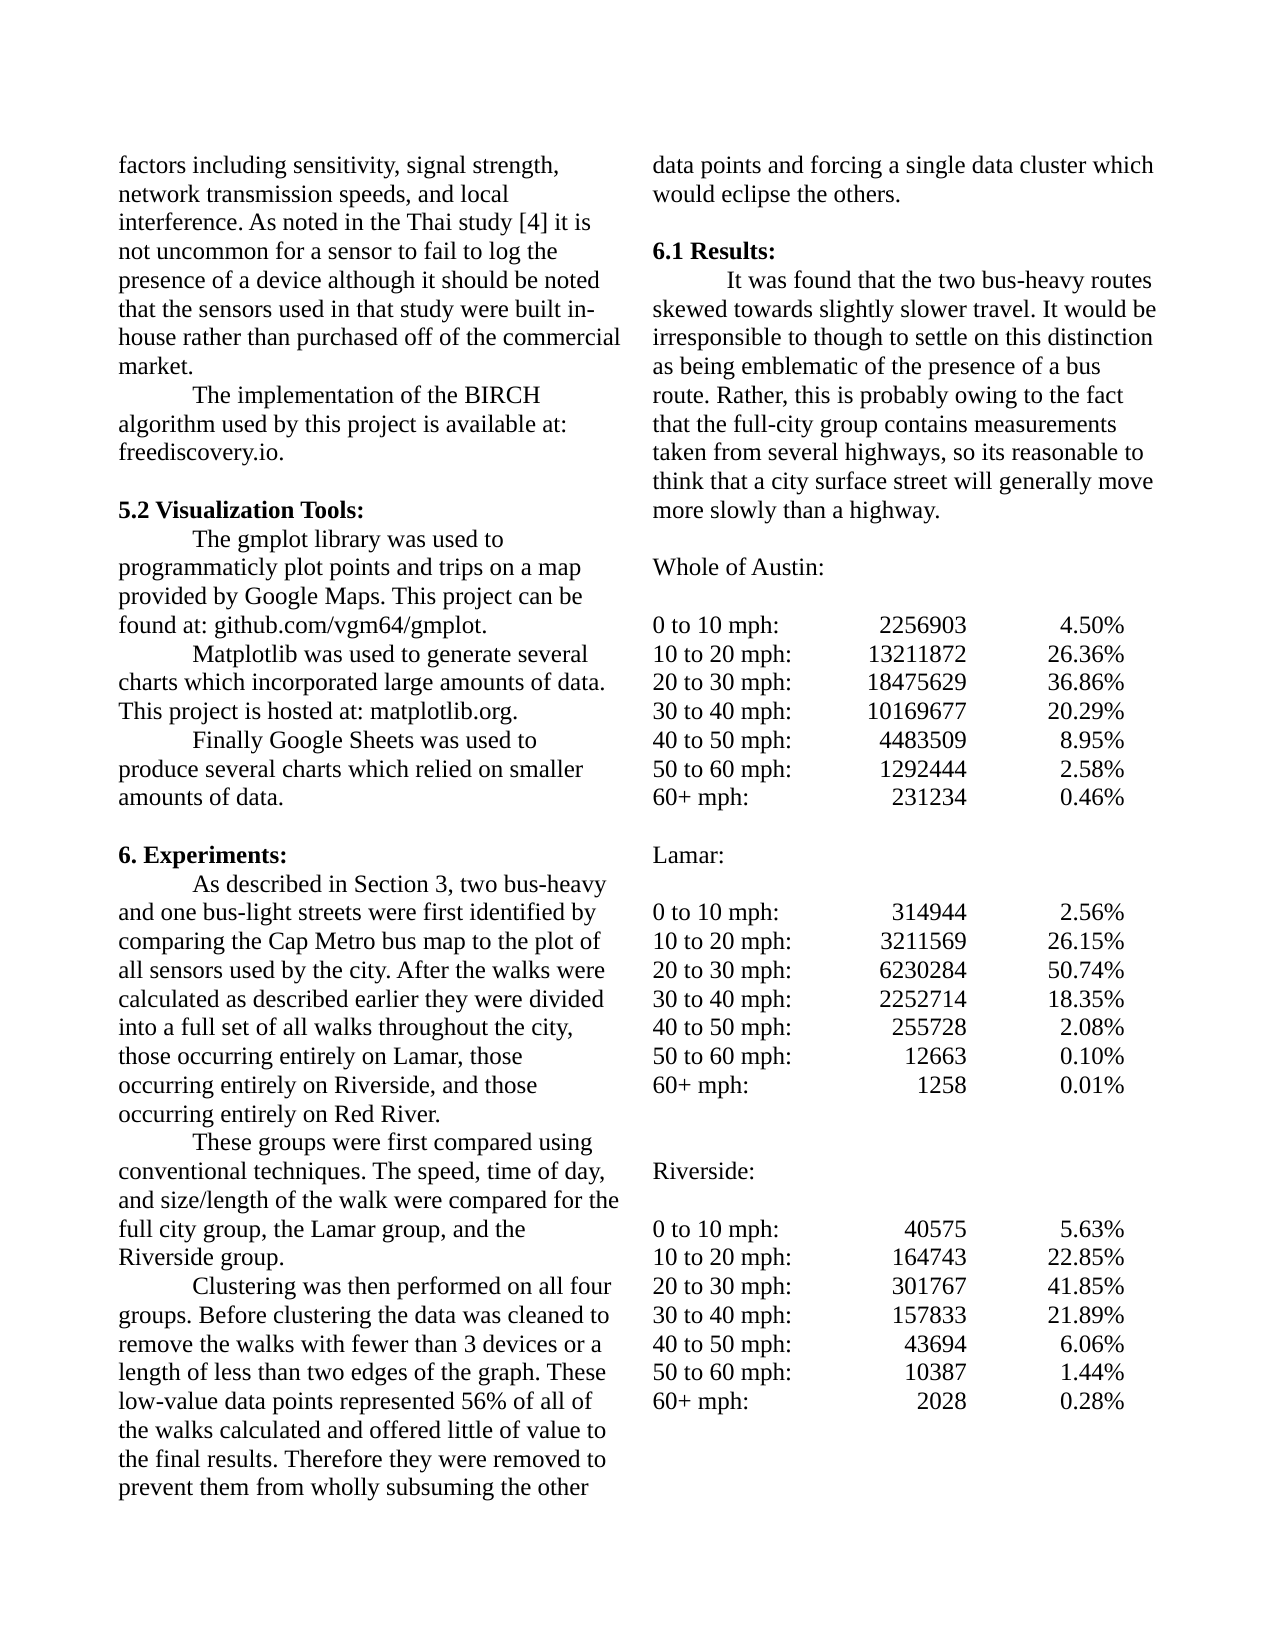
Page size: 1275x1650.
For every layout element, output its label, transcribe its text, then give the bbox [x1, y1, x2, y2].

text Lamar: [652, 840, 1157, 869]
table_header 5.63% [967, 1214, 1124, 1242]
text Whole of Austin: [652, 552, 1157, 581]
table_cell 2252714 [810, 984, 967, 1012]
table_cell 8.95% [967, 725, 1124, 754]
table_cell 40 to 50 mph: [653, 725, 810, 754]
table_header 0 to 10 mph: [653, 610, 810, 639]
text The gmplot library was used to programmaticly plot points and trips on a map provided by Google Maps. This project can be found at: github.com/vgm64/gmplot. [118, 524, 622, 639]
table_cell 41.85% [967, 1271, 1124, 1300]
table_header 40575 [810, 1214, 967, 1242]
table_cell 0.01% [967, 1070, 1124, 1099]
table_cell 60+ mph: [653, 783, 810, 811]
table_cell 0.46% [967, 783, 1124, 811]
table_cell 22.85% [967, 1243, 1124, 1271]
table_cell 21.89% [967, 1300, 1124, 1329]
table_cell 18.35% [967, 984, 1124, 1012]
table_cell 13211872 [810, 639, 967, 667]
text Clustering was then performed on all four groups. Before clustering the data was cleaned to remove the walks with fewer than 3 devices or a length of less than two edges of the graph. These low-value data points represented 56% of all of the walks calculated and offered little of value to the final results. Therefore they were removed to prevent them from wholly subsuming the other [118, 1271, 622, 1501]
table_cell 40 to 50 mph: [653, 1013, 810, 1041]
table_cell 10 to 20 mph: [653, 639, 810, 667]
text 6. Experiments: [118, 840, 622, 869]
table_cell 3211569 [810, 926, 967, 955]
text 5.2 Visualization Tools: [118, 495, 622, 524]
table_cell 301767 [810, 1271, 967, 1300]
table_cell 60+ mph: [653, 1386, 810, 1415]
text It was found that the two bus-heavy routes skewed towards slightly slower travel. It would be irresponsible to though to settle on this distinction as being emblematic of the presence of a bus route. Rather, this is probably owing to the fact that the full-city group contains measurements taken from several highways, so its reasonable to think that a city surface street will generally move more slowly than a highway. [652, 265, 1157, 524]
table_cell 10387 [810, 1358, 967, 1386]
table_cell 255728 [810, 1013, 967, 1041]
table_header 314944 [810, 898, 967, 926]
text data points and forcing a single data cluster which would eclipse the others. [652, 150, 1157, 207]
table_cell 50.74% [967, 955, 1124, 984]
table_header 4.50% [967, 610, 1124, 639]
table_cell 12663 [810, 1041, 967, 1070]
table_cell 1292444 [810, 754, 967, 782]
table_cell 20 to 30 mph: [653, 668, 810, 696]
text These groups were first compared using conventional techniques. The speed, time of day, and size/length of the walk were compared for the full city group, the Lamar group, and the Riverside group. [118, 1127, 622, 1271]
table_cell 60+ mph: [653, 1070, 810, 1099]
table_header 0 to 10 mph: [653, 1214, 810, 1242]
table_cell 164743 [810, 1243, 967, 1271]
table_cell 10 to 20 mph: [653, 926, 810, 955]
text Finally Google Sheets was used to produce several charts which relied on smaller amounts of data. [118, 725, 622, 811]
table_cell 30 to 40 mph: [653, 984, 810, 1012]
table_cell 1.44% [967, 1358, 1124, 1386]
table_cell 10169677 [810, 696, 967, 725]
table_cell 20 to 30 mph: [653, 955, 810, 984]
text Riverside: [652, 1156, 1157, 1185]
text 6.1 Results: [652, 236, 1157, 265]
table_cell 0.28% [967, 1386, 1124, 1415]
text The implementation of the BIRCH algorithm used by this project is available at: freediscovery.io. [118, 380, 622, 466]
table_cell 2.08% [967, 1013, 1124, 1041]
table_cell 50 to 60 mph: [653, 1358, 810, 1386]
table_cell 26.36% [967, 639, 1124, 667]
table_header 2.56% [967, 898, 1124, 926]
table_cell 20 to 30 mph: [653, 1271, 810, 1300]
table_cell 30 to 40 mph: [653, 696, 810, 725]
text factors including sensitivity, signal strength, network transmission speeds, and local interference. As noted in the Thai study [4] it is not uncommon for a sensor to fail to log the presence of a device although it should be noted that the sensors used in that study were built in-house rather than purchased off of the commercial market. [118, 150, 622, 380]
table_header 2256903 [810, 610, 967, 639]
text Matplotlib was used to generate several charts which incorporated large amounts of data. This project is hosted at: matplotlib.org. [118, 639, 622, 725]
table_cell 50 to 60 mph: [653, 1041, 810, 1070]
table_cell 231234 [810, 783, 967, 811]
table_cell 36.86% [967, 668, 1124, 696]
table_cell 1258 [810, 1070, 967, 1099]
table_cell 40 to 50 mph: [653, 1329, 810, 1357]
table_cell 10 to 20 mph: [653, 1243, 810, 1271]
table_cell 30 to 40 mph: [653, 1300, 810, 1329]
table_cell 26.15% [967, 926, 1124, 955]
table_header 0 to 10 mph: [653, 898, 810, 926]
table_cell 4483509 [810, 725, 967, 754]
table_cell 20.29% [967, 696, 1124, 725]
table_cell 157833 [810, 1300, 967, 1329]
table_cell 6230284 [810, 955, 967, 984]
table_cell 2.58% [967, 754, 1124, 782]
table_cell 18475629 [810, 668, 967, 696]
table_cell 50 to 60 mph: [653, 754, 810, 782]
table_cell 6.06% [967, 1329, 1124, 1357]
text As described in Section 3, two bus-heavy and one bus-light streets were first identified by comparing the Cap Metro bus map to the plot of all sensors used by the city. After the walks were calculated as described earlier they were divided into a full set of all walks throughout the city, those occurring entirely on Lamar, those occurring entirely on Riverside, and those occurring entirely on Red River. [118, 869, 622, 1127]
table_cell 0.10% [967, 1041, 1124, 1070]
table_cell 43694 [810, 1329, 967, 1357]
table_cell 2028 [810, 1386, 967, 1415]
